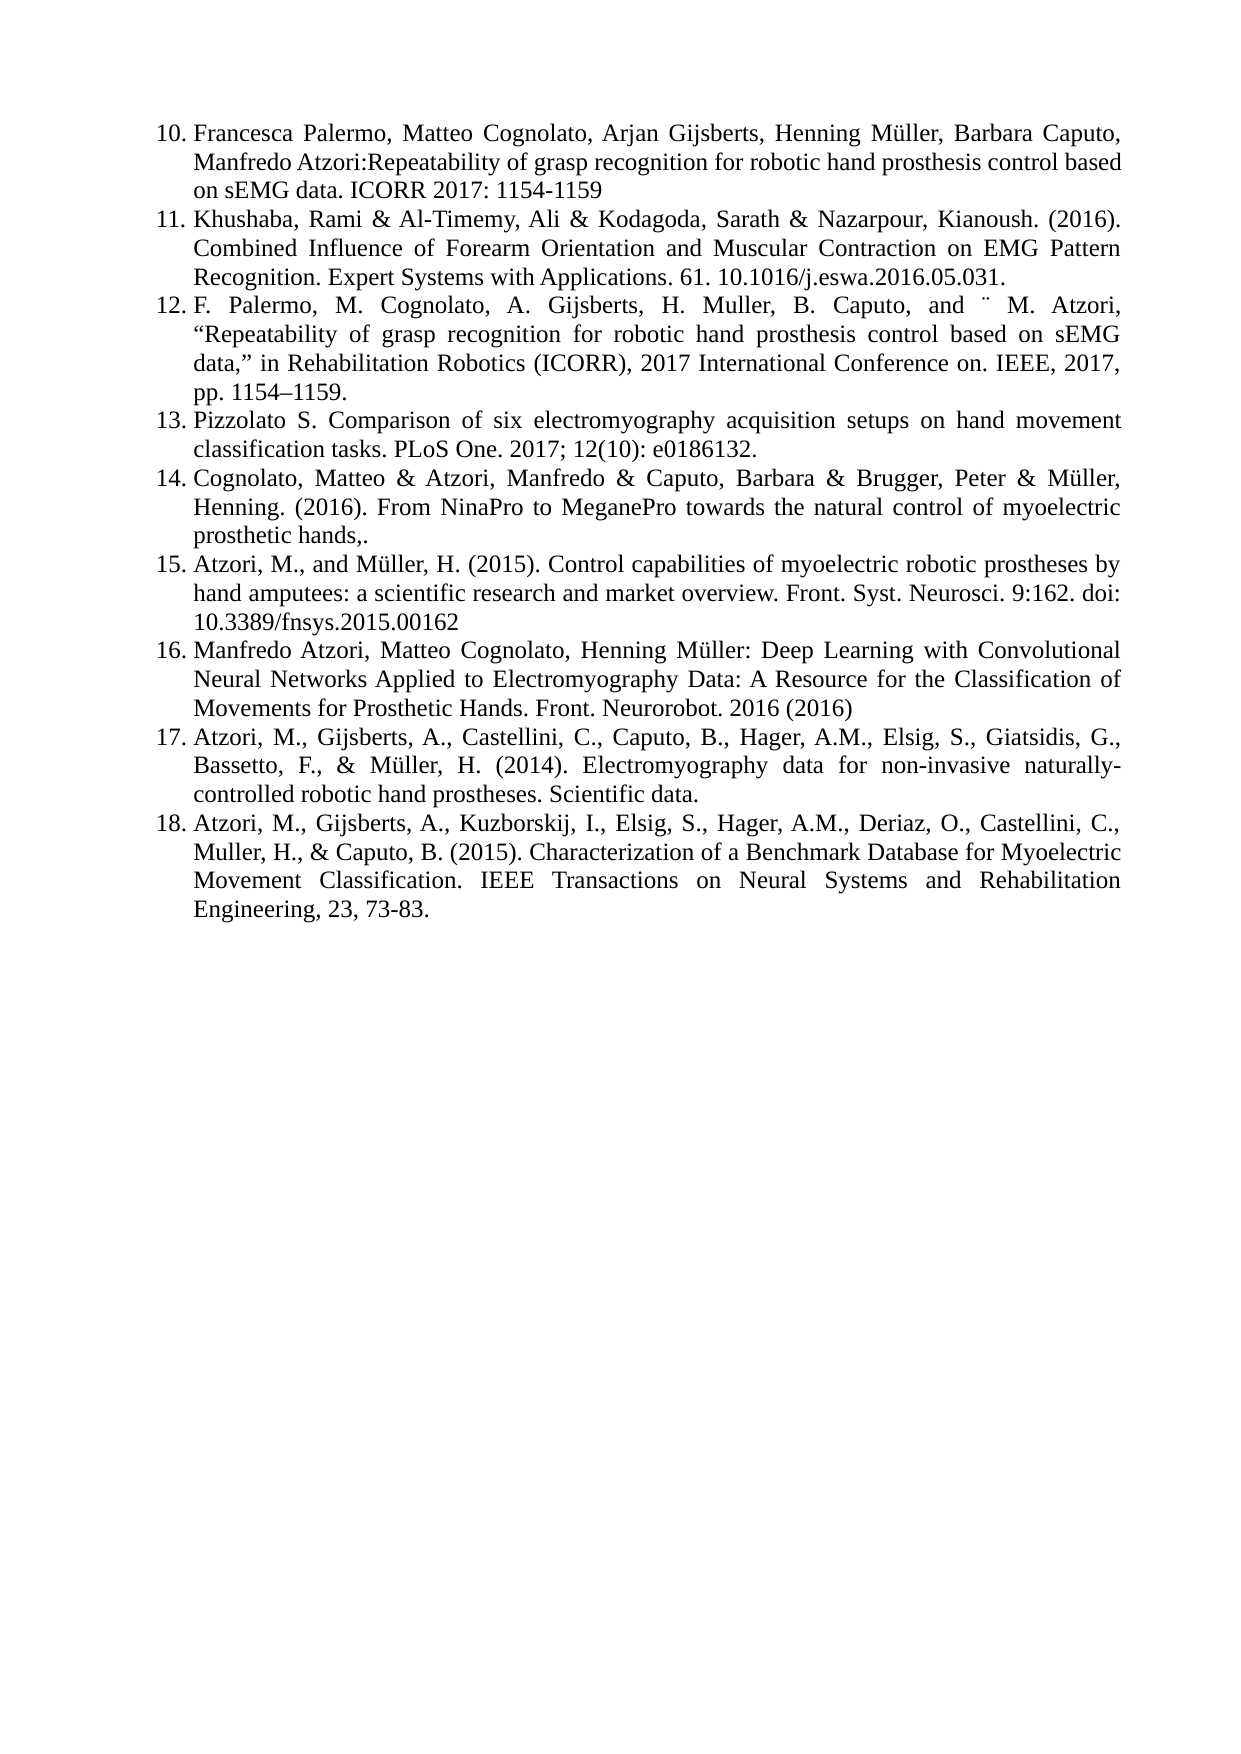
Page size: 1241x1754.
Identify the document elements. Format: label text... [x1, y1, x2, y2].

list Cognolato, Matteo & Atzori, Manfredo & Caputo, Barbara & Brugger, Peter & Müller, Henning. (2016). From NinaPro to MeganePro towards the natural control of myoelectric prosthetic hands,. [156, 463, 1122, 549]
list Atzori, M., Gijsberts, A., Kuzborskij, I., Elsig, S., Hager, A.M., Deriaz, O., Castellini, C., Muller, H., & Caputo, B. (2015). Characterization of a Benchmark Database for Myoelectric Movement Classification. IEEE Transactions on Neural Systems and Rehabilitation Engineering, 23, 73-83. [156, 808, 1122, 923]
list Atzori, M., and Müller, H. (2015). Control capabilities of myoelectric robotic prostheses by hand amputees: a scientific research and market overview. Front. Syst. Neurosci. 9:162. doi: 10.3389/fnsys.2015.00162 [156, 549, 1122, 636]
list F. Palermo, M. Cognolato, A. Gijsberts, H. Muller, B. Caputo, and ¨ M. Atzori, “Repeatability of grasp recognition for robotic hand prosthesis control based on sEMG data,” in Rehabilitation Robotics (ICORR), 2017 International Conference on. IEEE, 2017, pp. 1154–1159. [156, 291, 1122, 406]
list Francesca Palermo, Matteo Cognolato, Arjan Gijsberts, Henning Müller, Barbara Caputo, Manfredo Atzori:Repeatability of grasp recognition for robotic hand prosthesis control based on sEMG data. ICORR 2017: 1154-1159 [156, 118, 1122, 204]
list Khushaba, Rami & Al-Timemy, Ali & Kodagoda, Sarath & Nazarpour, Kianoush. (2016). Combined Influence of Forearm Orientation and Muscular Contraction on EMG Pattern Recognition. Expert Systems with Applications. 61. 10.1016/j.eswa.2016.05.031. [156, 204, 1122, 291]
list Atzori, M., Gijsberts, A., Castellini, C., Caputo, B., Hager, A.M., Elsig, S., Giatsidis, G., Bassetto, F., & Müller, H. (2014). Electromyography data for non-invasive naturally-controlled robotic hand prostheses. Scientific data. [156, 722, 1122, 808]
list Manfredo Atzori, Matteo Cognolato, Henning Müller: Deep Learning with Convolutional Neural Networks Applied to Electromyography Data: A Resource for the Classification of Movements for Prosthetic Hands. Front. Neurorobot. 2016 (2016) [156, 636, 1122, 722]
list Pizzolato S. Comparison of six electromyography acquisition setups on hand movement classification tasks. PLoS One. 2017; 12(10): e0186132. [156, 406, 1122, 463]
